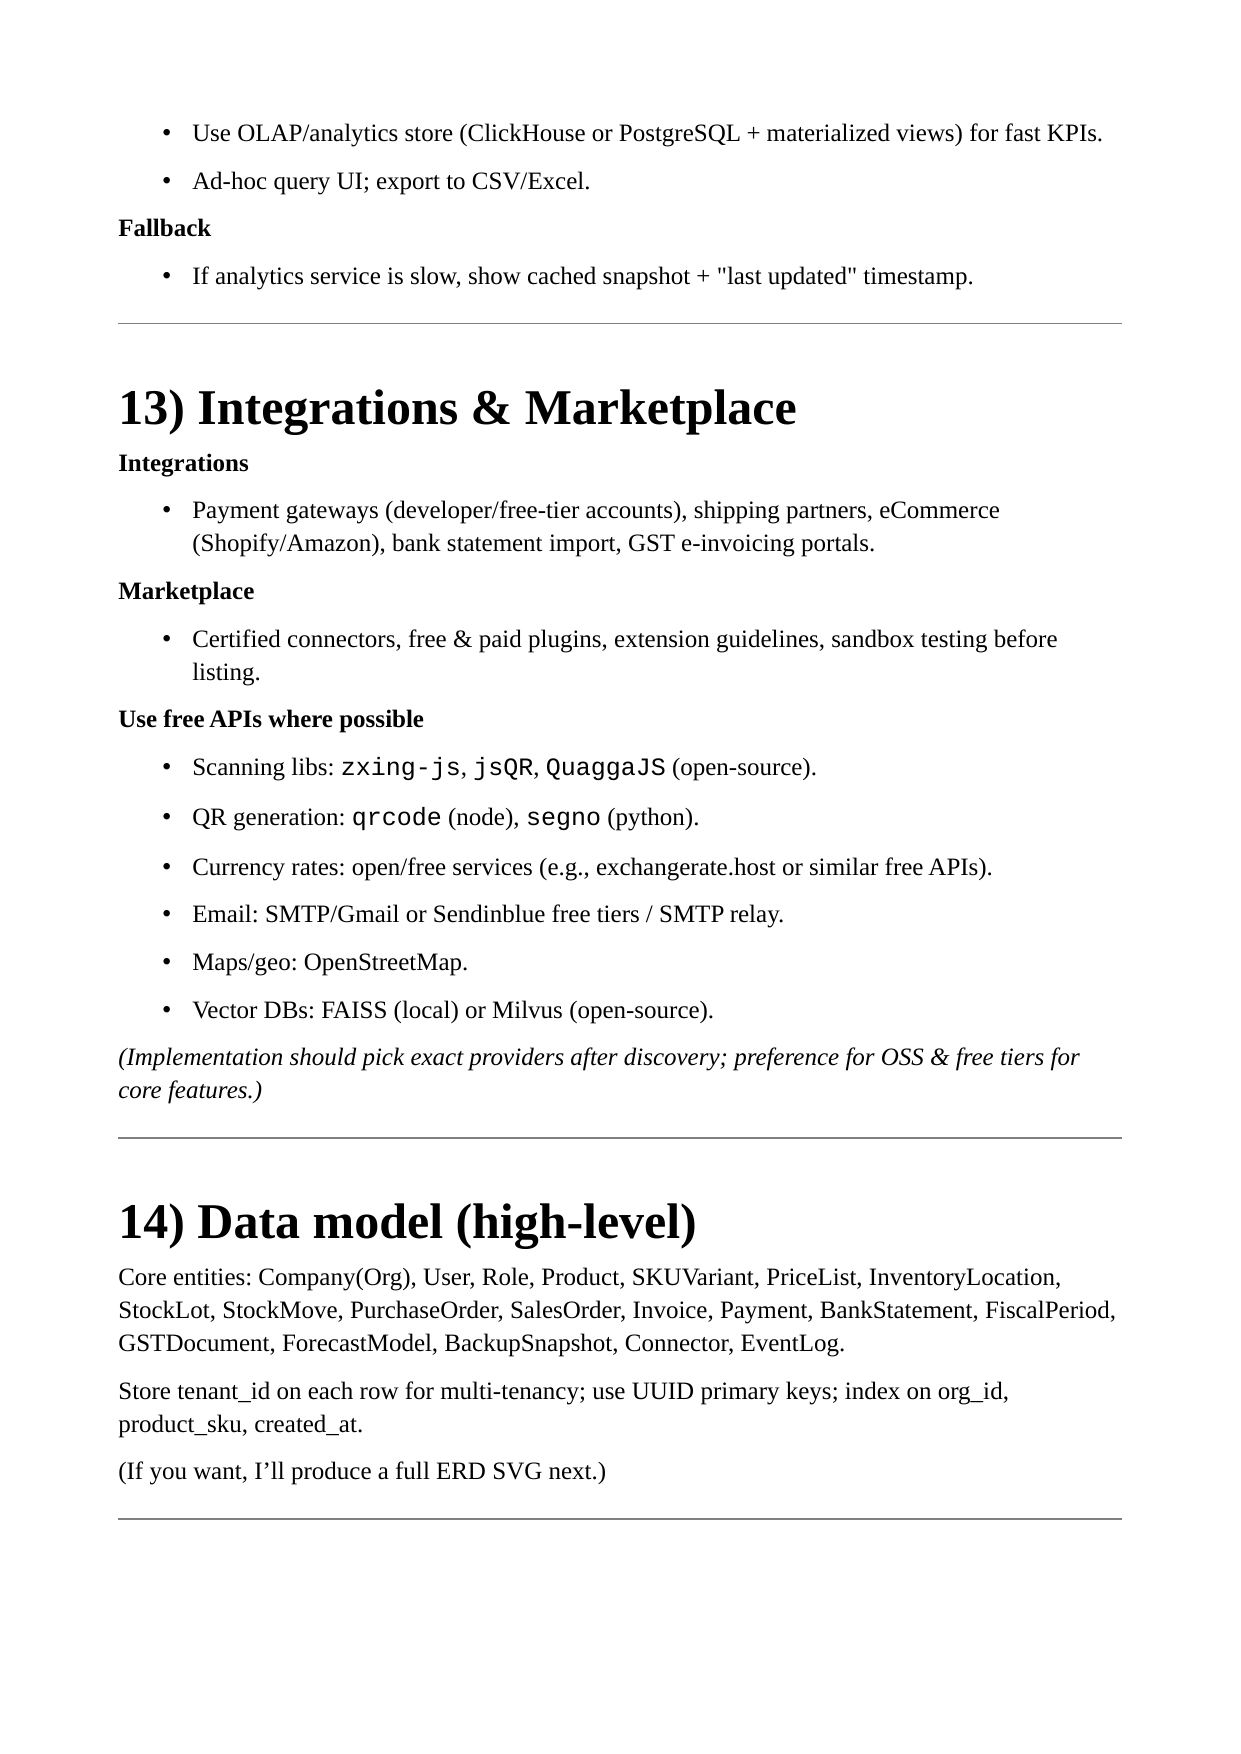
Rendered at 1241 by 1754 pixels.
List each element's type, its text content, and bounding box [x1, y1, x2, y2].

list If analytics service is slow, show cached snapshot + "last updated" timestamp. [162, 261, 1122, 290]
list Certified connectors, free & paid plugins, extension guidelines, sandbox testing before listing. [162, 624, 1122, 685]
text (If you want, I’ll produce a full ERD SVG next.) [118, 1456, 1122, 1485]
list Payment gateways (developer/free-tier accounts), shipping partners, eCommerce (Shopify/Amazon), bank statement import, GST e-invoicing portals. [162, 495, 1122, 557]
list Use OLAP/analytics store (ClickHouse or PostgreSQL + materialized views) for fast KPIs. [162, 118, 1122, 147]
text Store tenant_id on each row for multi-tenancy; use UUID primary keys; index on org_id, product_sku, created_at. [118, 1376, 1122, 1438]
text Marketplace [118, 576, 1122, 605]
list Vector DBs: FAISS (local) or Milvus (open-source). [162, 995, 1122, 1023]
text Core entities: Company(Org), User, Role, Product, SKUVariant, PriceList, InventoryLocation, StockLot, StockMove, PurchaseOrder, SalesOrder, Invoice, Payment, BankStatement, FiscalPeriod, GSTDocument, ForecastModel, BackupSnapshot, Connector, EventLog. [118, 1262, 1122, 1357]
text (Implementation should pick exact providers after discovery; preference for OSS & free tiers for core features.) [118, 1042, 1122, 1104]
list QR generation: qrcode (node), segno (python). [162, 802, 1122, 833]
list Scanning libs: zxing-js, jsQR, QuaggaJS (open-source). [162, 752, 1122, 783]
list Ad-hoc query UI; export to CSV/Excel. [162, 166, 1122, 194]
list Maps/geo: OpenStreetMap. [162, 947, 1122, 976]
subtitle 14) Data model (high-level) [118, 1192, 1122, 1250]
text Fallback [118, 213, 1122, 242]
list Currency rates: open/free services (e.g., exchangerate.host or similar free APIs). [162, 852, 1122, 881]
list Email: SMTP/Gmail or Sendinblue free tiers / SMTP relay. [162, 899, 1122, 928]
subtitle 13) Integrations & Marketplace [118, 378, 1122, 435]
text Use free APIs where possible [118, 704, 1122, 733]
text Integrations [118, 448, 1122, 477]
